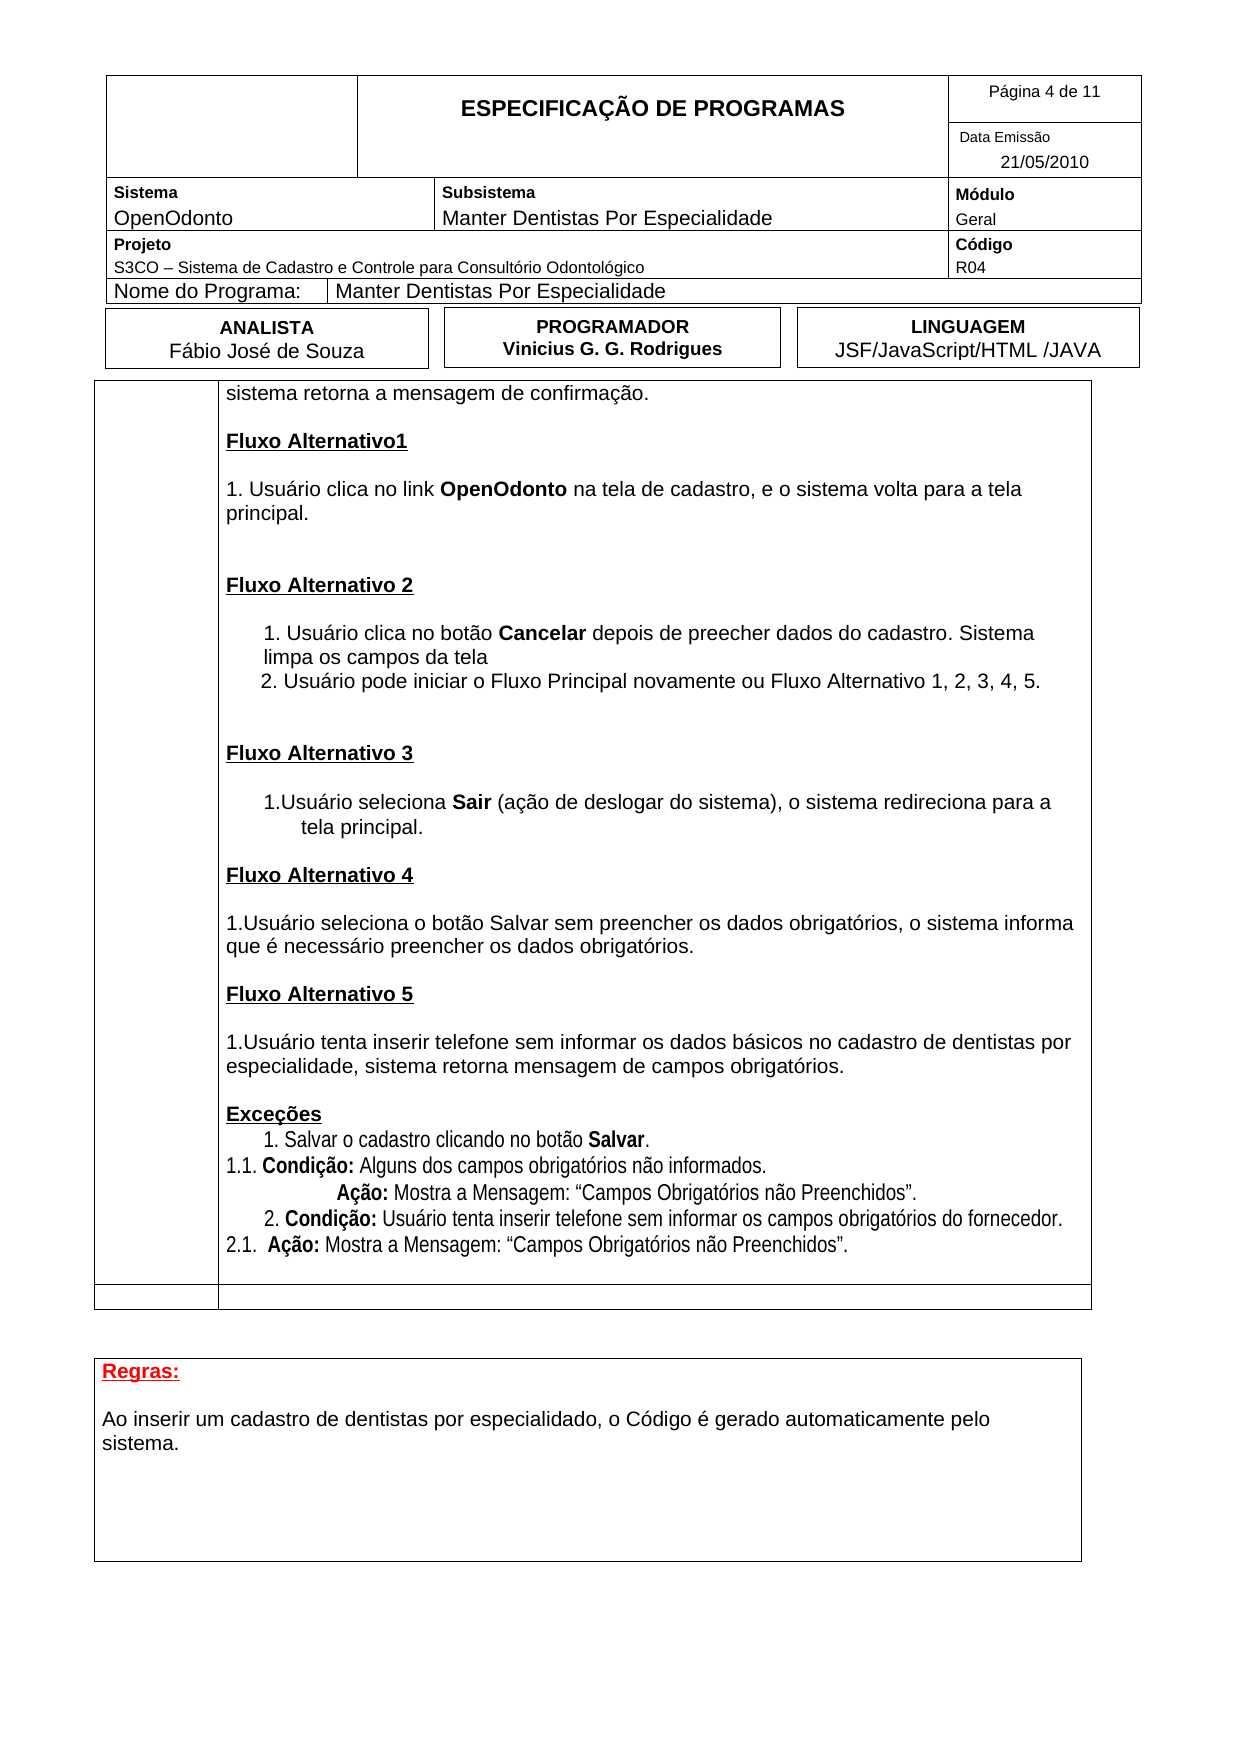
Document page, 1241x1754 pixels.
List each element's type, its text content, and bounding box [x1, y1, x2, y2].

table_cell [219, 1285, 1091, 1309]
table_cell [95, 1285, 218, 1309]
table_header Regras: Ao inserir um cadastro de dentistas por especialidado, o Código é gerado automaticamente pelo sistema. [95, 1359, 1081, 1561]
table_header [95, 381, 218, 1284]
table_header sistema retorna a mensagem de confirmação. Fluxo Alternativo1 1. Usuário clica no link OpenOdonto na tela de cadastro, e o sistema volta para a tela principal. Fluxo Alternativo 2 1. Usuário clica no botão Cancelar depois de preecher dados do cadastro. Sistema limpa os campos da tela 2. Usuário pode iniciar o Fluxo Principal novamente ou Fluxo Alternativo 1, 2, 3, 4, 5. Fluxo Alternativo 3 Usuário seleciona Sair (ação de deslogar do sistema), o sistema redireciona para a tela principal. Fluxo Alternativo 4 Usuário seleciona o botão Salvar sem preencher os dados obrigatórios, o sistema informa que é necessário preencher os dados obrigatórios. Fluxo Alternativo 5 Usuário tenta inserir telefone sem informar os dados básicos no cadastro de dentistas por especialidade, sistema retorna mensagem de campos obrigatórios. Exceções 1. Salvar o cadastro clicando no botão Salvar. 1.1. Condição: Alguns dos campos obrigatórios não informados. Ação: Mostra a Mensagem: “Campos Obrigatórios não Preenchidos”. 2. Condição: Usuário tenta inserir telefone sem informar os campos obrigatórios do fornecedor. 2.1. Ação: Mostra a Mensagem: “Campos Obrigatórios não Preenchidos”. [219, 381, 1091, 1284]
